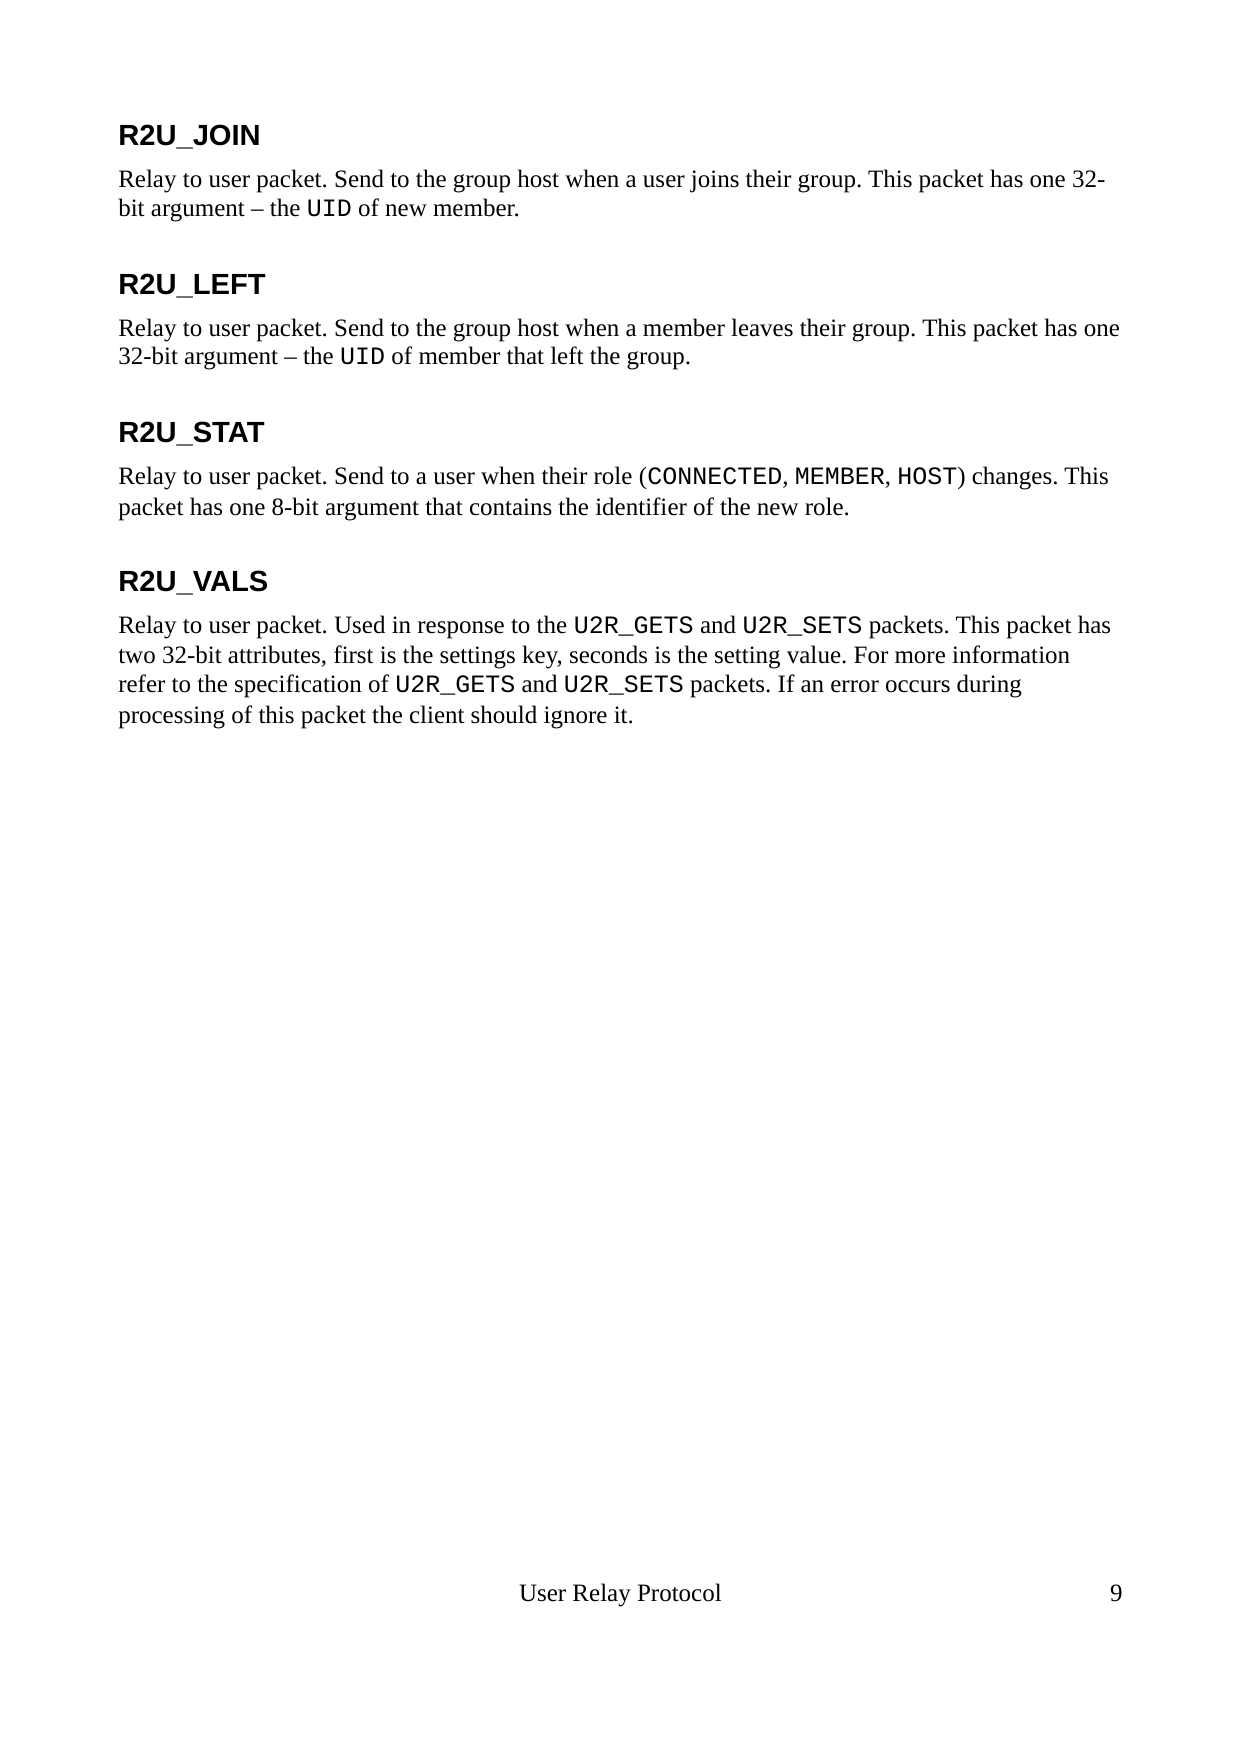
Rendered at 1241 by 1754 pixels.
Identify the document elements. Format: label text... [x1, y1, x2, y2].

text Relay to user packet. Send to the group host when a user joins their group. This packet has one 32-bit argument – the UID of new member. [118, 164, 1122, 224]
text Relay to user packet. Send to a user when their role (CONNECTED, MEMBER, HOST) changes. This packet has one 8-bit argument that contains the identifier of the new role. [118, 461, 1122, 521]
subtitle R2U_JOIN [118, 118, 1122, 152]
subtitle R2U_STAT [118, 415, 1122, 449]
text Relay to user packet. Used in response to the U2R_GETS and U2R_SETS packets. This packet has two 32-bit attributes, first is the settings key, seconds is the setting value. For more information refer to the specification of U2R_GETS and U2R_SETS packets. If an error occurs during processing of this packet the client should ignore it. [118, 610, 1122, 729]
subtitle R2U_LEFT [118, 267, 1122, 300]
text Relay to user packet. Send to the group host when a member leaves their group. This packet has one 32-bit argument – the UID of member that left the group. [118, 313, 1122, 372]
subtitle R2U_VALS [118, 564, 1122, 597]
